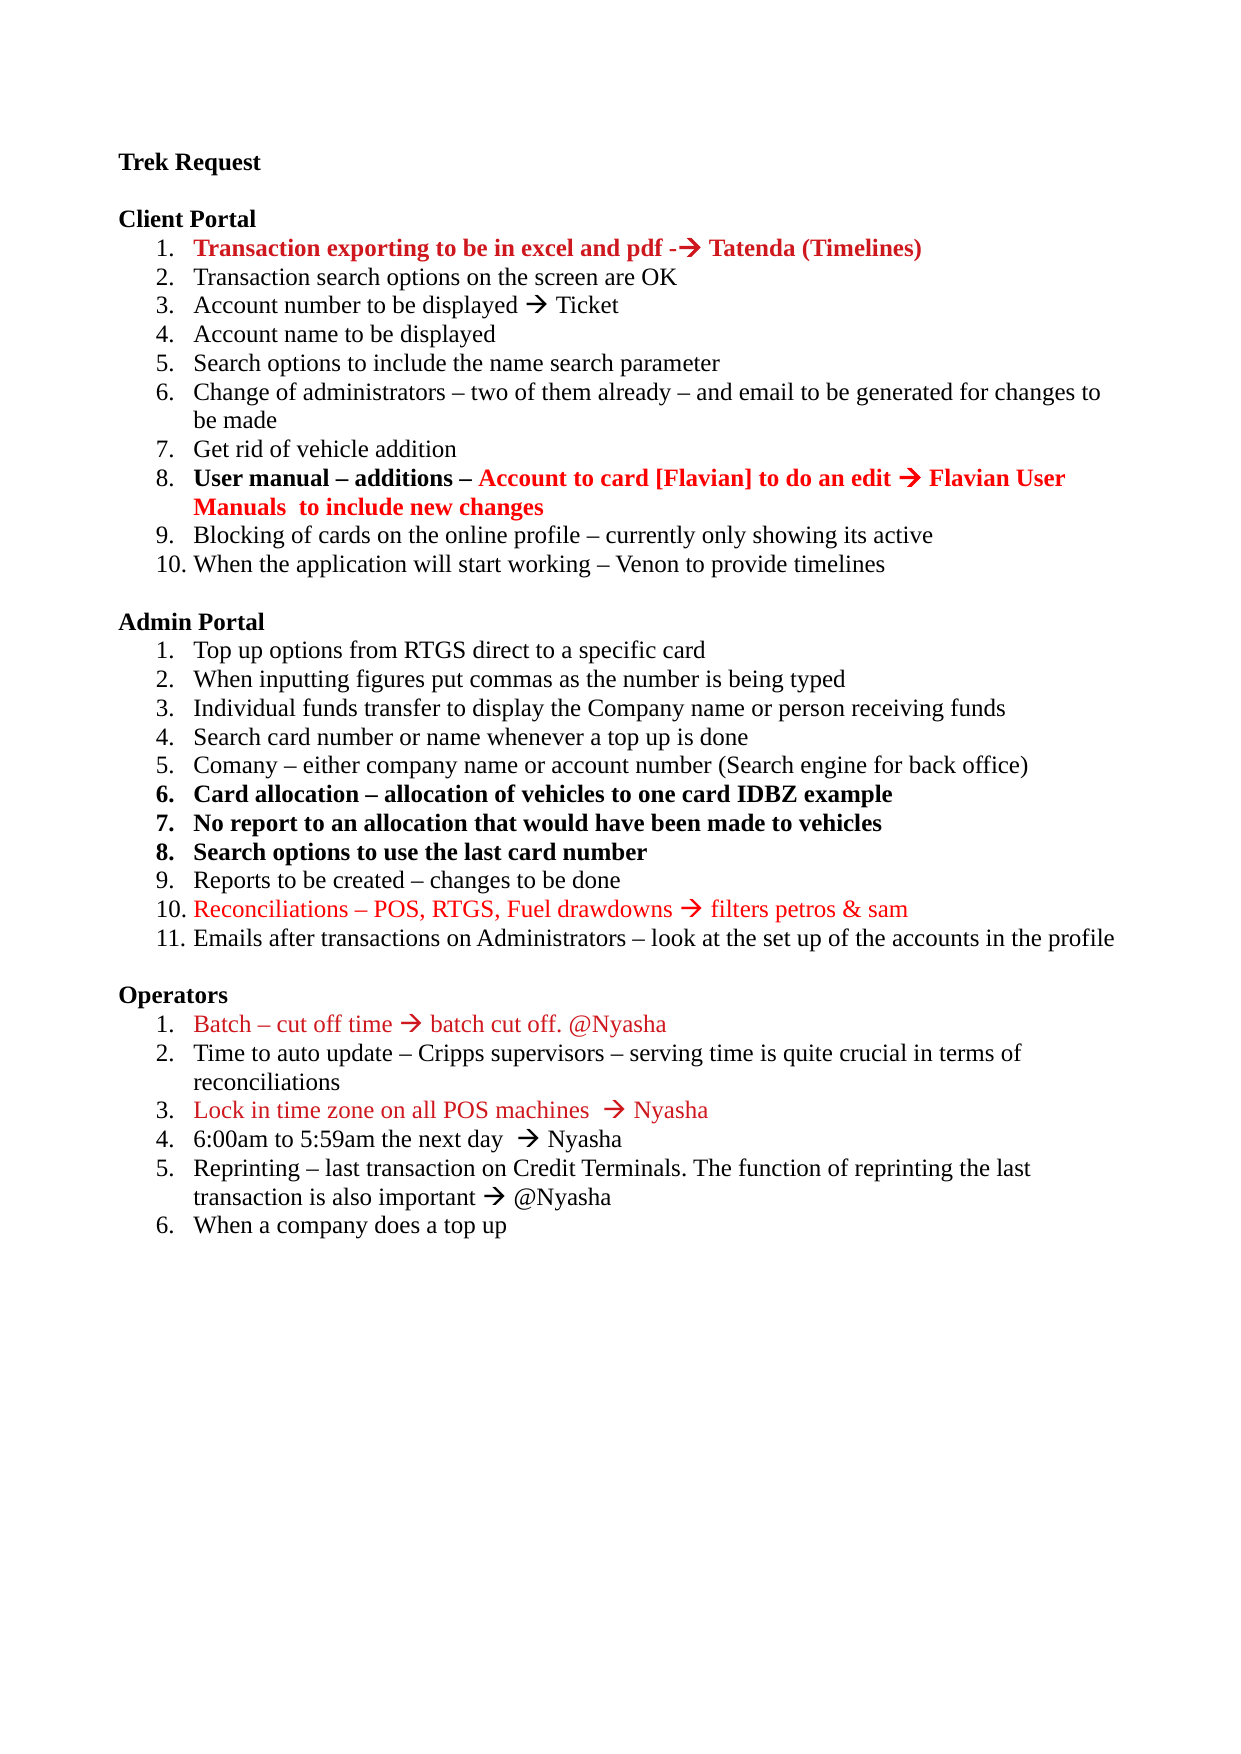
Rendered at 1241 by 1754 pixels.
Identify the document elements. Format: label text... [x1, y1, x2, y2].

list 6:00am to 5:59am the next day  Nyasha [156, 1124, 1122, 1153]
list Batch – cut off time  batch cut off. @Nyasha [156, 1009, 1122, 1038]
list Transaction search options on the screen are OK [156, 262, 1122, 291]
text Admin Portal [118, 607, 1122, 636]
list Emails after transactions on Administrators – look at the set up of the accounts in the profile [156, 923, 1122, 952]
list Lock in time zone on all POS machines  Nyasha [156, 1096, 1122, 1124]
list When a company does a top up [156, 1211, 1122, 1239]
list Reports to be created – changes to be done [156, 866, 1122, 894]
list Individual funds transfer to display the Company name or person receiving funds [156, 693, 1122, 722]
list Time to auto update – Cripps supervisors – serving time is quite crucial in terms of reconciliations [156, 1038, 1122, 1096]
list Card allocation – allocation of vehicles to one card IDBZ example [156, 779, 1122, 808]
list User manual – additions – Account to card [Flavian] to do an edit  Flavian User Manuals to include new changes [156, 463, 1122, 521]
list Get rid of vehicle addition [156, 434, 1122, 463]
text Operators [118, 981, 1122, 1009]
list Blocking of cards on the online profile – currently only showing its active [156, 521, 1122, 549]
list Account number to be displayed  Ticket [156, 291, 1122, 319]
list No report to an allocation that would have been made to vehicles [156, 808, 1122, 837]
list Account name to be displayed [156, 319, 1122, 348]
text Trek Request [118, 147, 1122, 176]
list Comany – either company name or account number (Search engine for back office) [156, 751, 1122, 779]
list When inputting figures put commas as the number is being typed [156, 664, 1122, 693]
list Change of administrators – two of them already – and email to be generated for changes to be made [156, 377, 1122, 434]
text Client Portal [118, 204, 1122, 233]
list Top up options from RTGS direct to a specific card [156, 636, 1122, 664]
list Search options to include the name search parameter [156, 348, 1122, 377]
list Reprinting – last transaction on Credit Terminals. The function of reprinting the last transaction is also important  @Nyasha [156, 1153, 1122, 1211]
list Transaction exporting to be in excel and pdf - Tatenda (Timelines) [156, 233, 1122, 262]
list Search card number or name whenever a top up is done [156, 722, 1122, 751]
list Reconciliations – POS, RTGS, Fuel drawdowns  filters petros & sam [156, 894, 1122, 923]
list Search options to use the last card number [156, 837, 1122, 866]
list When the application will start working – Venon to provide timelines [156, 549, 1122, 578]
